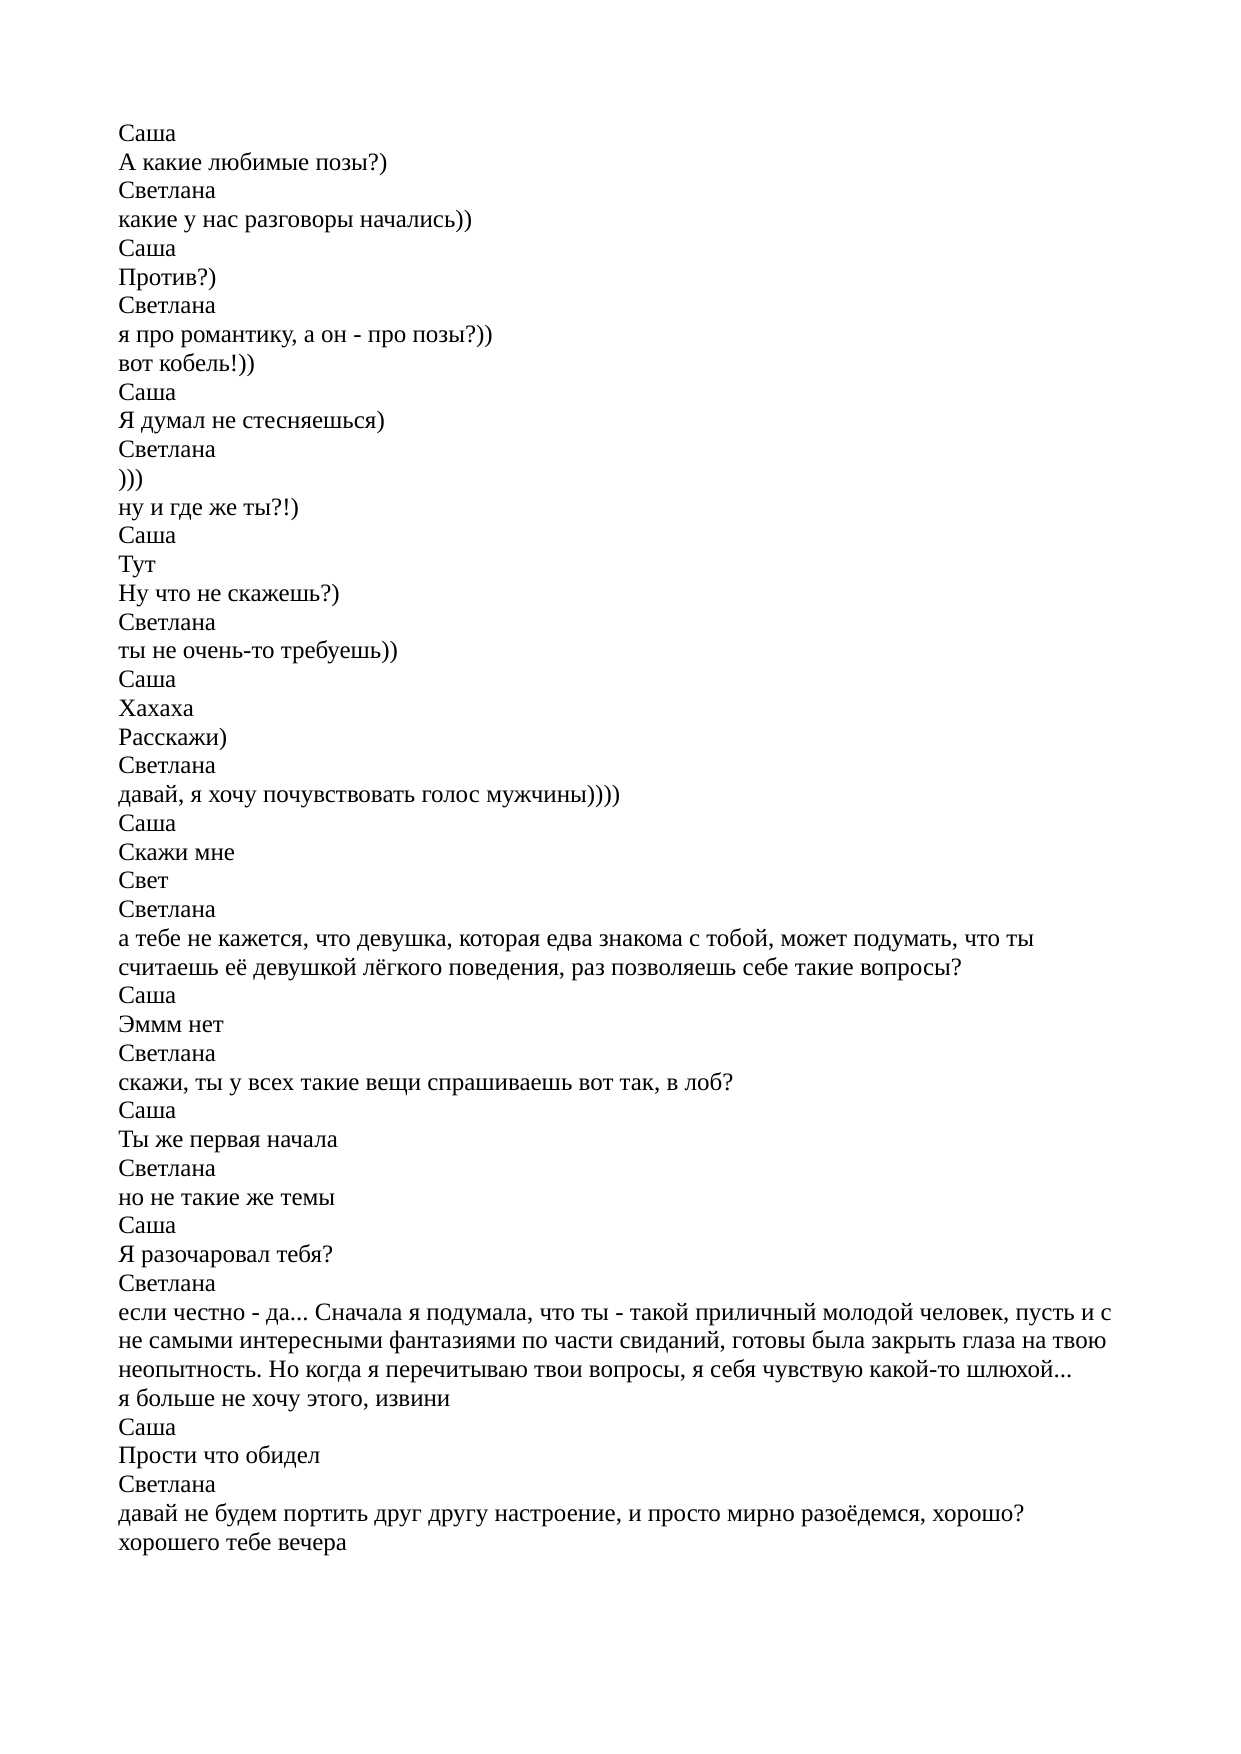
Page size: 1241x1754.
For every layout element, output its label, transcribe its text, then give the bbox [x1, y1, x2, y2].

text Саша [118, 664, 1122, 693]
text Саша [118, 118, 1122, 147]
text Против?) [118, 262, 1122, 291]
text Скажи мне [118, 837, 1122, 866]
text Хахаха [118, 693, 1122, 722]
text Тут [118, 549, 1122, 578]
text Ну что не скажешь?) [118, 578, 1122, 607]
text Ты же первая начала [118, 1124, 1122, 1153]
text Светлана [118, 607, 1122, 636]
text Саша [118, 1412, 1122, 1441]
text ты не очень-то требуешь)) [118, 636, 1122, 664]
text Светлана [118, 894, 1122, 923]
text вот кобель!)) [118, 348, 1122, 377]
text скажи, ты у всех такие вещи спрашиваешь вот так, в лоб? [118, 1067, 1122, 1096]
text Светлана [118, 176, 1122, 204]
text я больше не хочу этого, извини [118, 1383, 1122, 1412]
text Саша [118, 981, 1122, 1009]
text Свет [118, 866, 1122, 894]
text Светлана [118, 434, 1122, 463]
text давай не будем портить друг другу настроение, и просто мирно разоёдемся, хорошо? [118, 1498, 1122, 1527]
text если честно - да... Сначала я подумала, что ты - такой приличный молодой человек, пусть и с не самыми интересными фантазиями по части свиданий, готовы была закрыть глаза на твою неопытность. Но когда я перечитываю твои вопросы, я себя чувствую какой-то шлюхой... [118, 1297, 1122, 1383]
text Светлана [118, 1153, 1122, 1182]
text я про романтику, а он - про позы?)) [118, 319, 1122, 348]
text Я думал не стесняешься) [118, 406, 1122, 434]
text какие у нас разговоры начались)) [118, 204, 1122, 233]
text ))) [118, 463, 1122, 492]
text Прости что обидел [118, 1441, 1122, 1469]
text Я разочаровал тебя? [118, 1239, 1122, 1268]
text Саша [118, 233, 1122, 262]
text Саша [118, 521, 1122, 549]
text давай, я хочу почувствовать голос мужчины)))) [118, 779, 1122, 808]
text Саша [118, 377, 1122, 406]
text Светлана [118, 1038, 1122, 1067]
text А какие любимые позы?) [118, 147, 1122, 176]
text хорошего тебе вечера [118, 1527, 1122, 1556]
text Саша [118, 1211, 1122, 1239]
text Эммм нет [118, 1009, 1122, 1038]
text а тебе не кажется, что девушка, которая едва знакома с тобой, может подумать, что ты считаешь её девушкой лёгкого поведения, раз позволяешь себе такие вопросы? [118, 923, 1122, 981]
text ну и где же ты?!) [118, 492, 1122, 521]
text Саша [118, 808, 1122, 837]
text но не такие же темы [118, 1182, 1122, 1211]
text Расскажи) [118, 722, 1122, 751]
text Саша [118, 1096, 1122, 1124]
text Светлана [118, 1268, 1122, 1297]
text Светлана [118, 751, 1122, 779]
text Светлана [118, 291, 1122, 319]
text Светлана [118, 1469, 1122, 1498]
